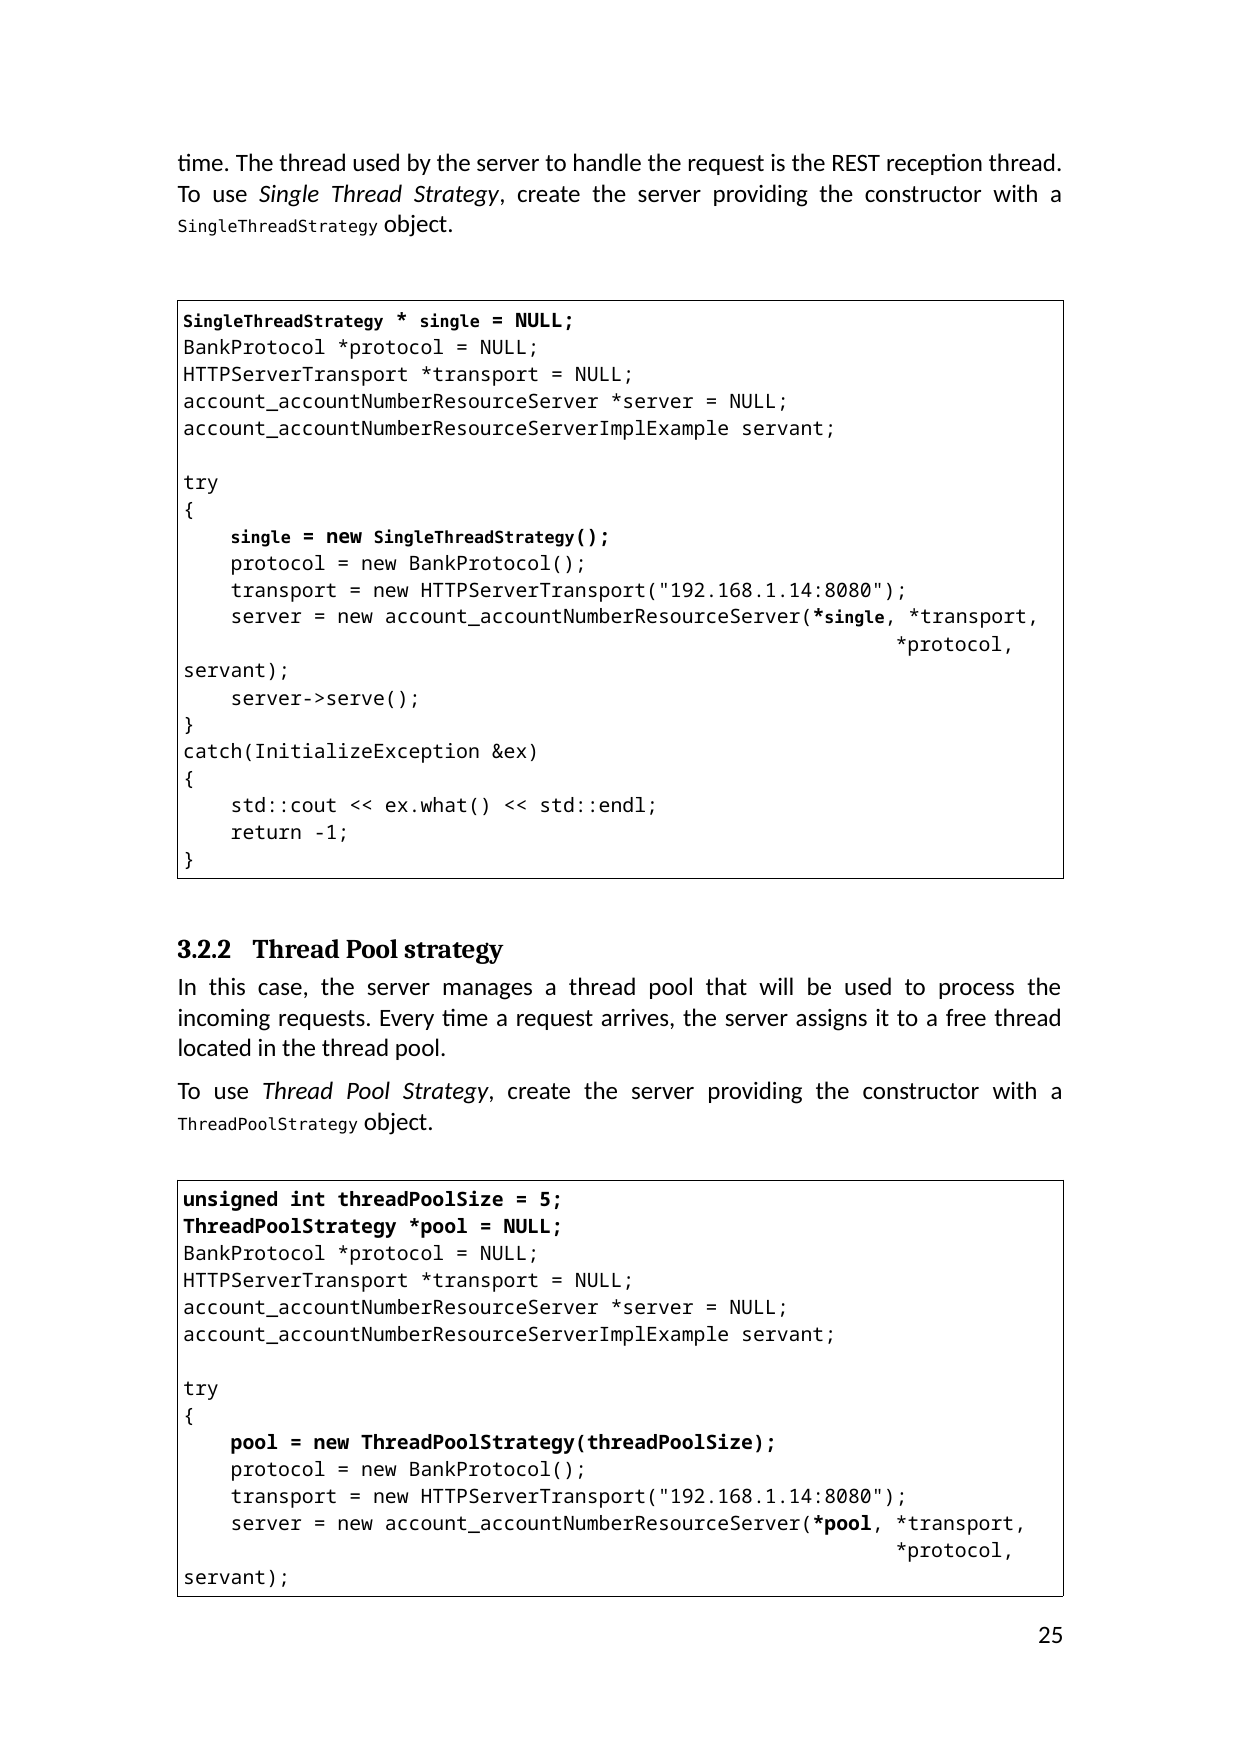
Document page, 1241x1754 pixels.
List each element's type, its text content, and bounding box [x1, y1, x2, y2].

table_header unsigned int threadPoolSize = 5; ThreadPoolStrategy *pool = NULL; BankProtocol *protocol = NULL; HTTPServerTransport *transport = NULL; account_accountNumberResourceServer *server = NULL; account_accountNumberResourceServerImplExample servant; try { pool = new ThreadPoolStrategy(threadPoolSize); protocol = new BankProtocol(); transport = new HTTPServerTransport("192.168.1.14:8080"); server = new account_accountNumberResourceServer(*pool, *transport, *protocol, servant); [178, 1181, 1063, 1596]
text To use Thread Pool Strategy, create the server providing the constructor with a ThreadPoolStrategy object. [177, 1075, 1063, 1136]
text In this case, the server manages a thread pool that will be used to process the incoming requests. Every time a request arrives, the server assigns it to a free thread located in the thread pool. [177, 971, 1063, 1063]
table_header SingleThreadStrategy * single = NULL; BankProtocol *protocol = NULL; HTTPServerTransport *transport = NULL; account_accountNumberResourceServer *server = NULL; account_accountNumberResourceServerImplExample servant; try { single = new SingleThreadStrategy(); protocol = new BankProtocol(); transport = new HTTPServerTransport("192.168.1.14:8080"); server = new account_accountNumberResourceServer(*single, *transport, *protocol, servant); server->serve(); } catch(InitializeException &ex) { std::cout << ex.what() << std::endl; return -1; } [178, 301, 1063, 878]
subtitle Thread Pool strategy [177, 934, 1063, 965]
text time. The thread used by the server to handle the request is the REST reception thread. To use Single Thread Strategy, create the server providing the constructor with a SingleThreadStrategy object. [177, 148, 1063, 239]
